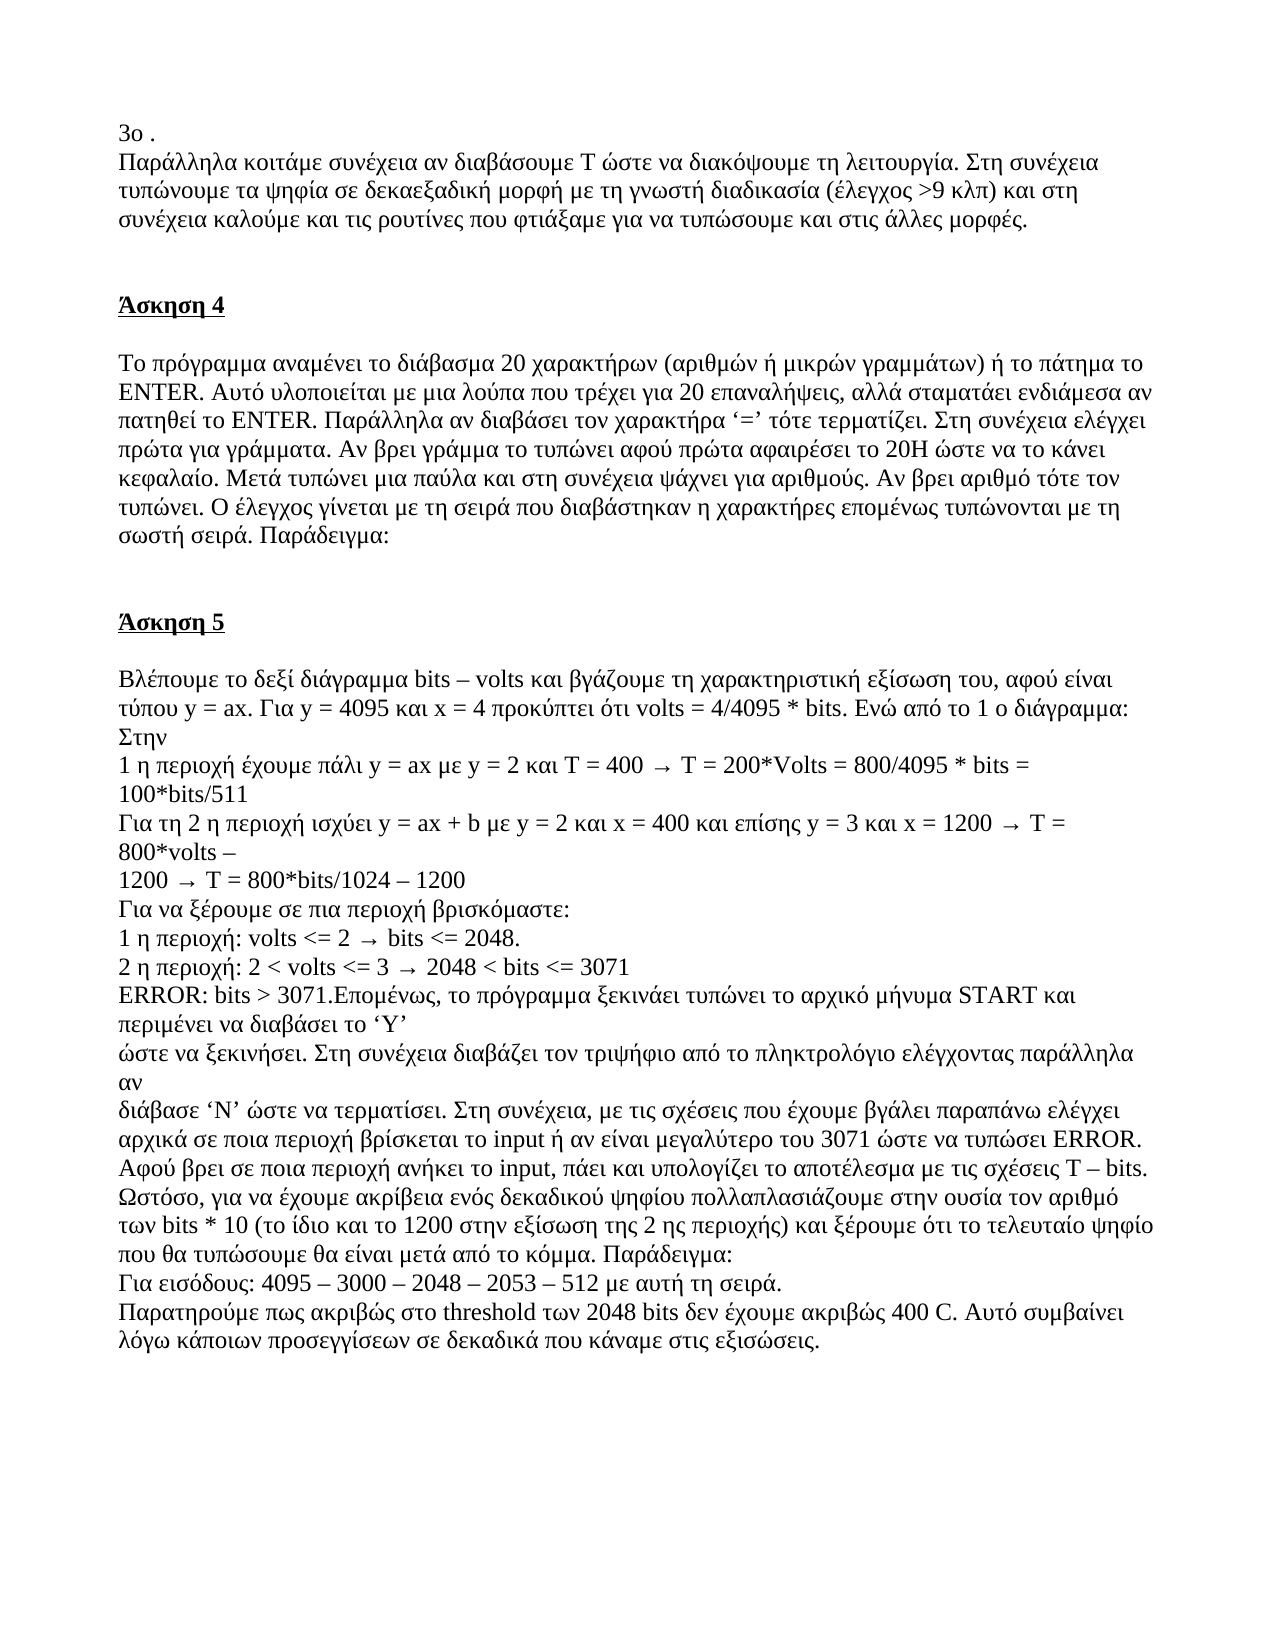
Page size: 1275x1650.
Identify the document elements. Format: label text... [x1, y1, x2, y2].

text συνέχεια καλούμε και τις ρουτίνες που φτιάξαμε για να τυπώσουμε και στις άλλες μορφές. [118, 204, 1157, 233]
text 1 η περιοχή έχουμε πάλι y = ax με y = 2 και Τ = 400 → Τ = 200*Volts = 800/4095 * bits = 100*bits/511 [118, 751, 1157, 808]
text ENTER. Αυτό υλοποιείται με μια λούπα που τρέχει για 20 επαναλήψεις, αλλά σταματάει ενδιάμεσα αν [118, 377, 1157, 406]
text 1 η περιοχή: volts <= 2 → bits <= 2048. [118, 923, 1157, 952]
text Το πρόγραμμα αναμένει το διάβασμα 20 χαρακτήρων (αριθμών ή μικρών γραμμάτων) ή το πάτημα το [118, 348, 1157, 377]
text Βλέπουμε το δεξί διάγραμμα bits – volts και βγάζουμε τη χαρακτηριστική εξίσωση του, αφού είναι [118, 664, 1157, 693]
text σωστή σειρά. Παράδειγμα: [118, 521, 1157, 549]
text Παρατηρούμε πως ακριβώς στο threshold των 2048 bits δεν έχουμε ακριβώς 400 C. Αυτό συμβαίνει [118, 1297, 1157, 1326]
text 3ο . [118, 118, 1157, 147]
text Για να ξέρουμε σε πια περιοχή βρισκόμαστε: [118, 894, 1157, 923]
text Για εισόδους: 4095 – 3000 – 2048 – 2053 – 512 με αυτή τη σειρά. [118, 1268, 1157, 1297]
text διάβασε ‘Ν’ ώστε να τερματίσει. Στη συνέχεια, με τις σχέσεις που έχουμε βγάλει παραπάνω ελέγχει [118, 1096, 1157, 1124]
text Για τη 2 η περιοχή ισχύει y = ax + b με y = 2 και x = 400 και επίσης y = 3 και x = 1200 → T = 800*volts – [118, 808, 1157, 866]
text 1200 → T = 800*bits/1024 – 1200 [118, 866, 1157, 894]
text που θα τυπώσουμε θα είναι μετά από το κόμμα. Παράδειγμα: [118, 1239, 1157, 1268]
text ERROR: bits > 3071.Επομένως, το πρόγραμμα ξεκινάει τυπώνει το αρχικό μήνυμα START και περιμένει να διαβάσει το ‘Υ’ [118, 981, 1157, 1038]
text πρώτα για γράμματα. Αν βρει γράμμα το τυπώνει αφού πρώτα αφαιρέσει το 20Η ώστε να το κάνει [118, 434, 1157, 463]
text Άσκηση 5 [118, 607, 1157, 636]
text λόγω κάποιων προσεγγίσεων σε δεκαδικά που κάναμε στις εξισώσεις. [118, 1326, 1157, 1354]
text των bits * 10 (το ίδιο και το 1200 στην εξίσωση της 2 ης περιοχής) και ξέρουμε ότι το τελευταίο ψηφίο [118, 1211, 1157, 1239]
text αρχικά σε ποια περιοχή βρίσκεται το input ή αν είναι μεγαλύτερο του 3071 ώστε να τυπώσει ERROR. [118, 1124, 1157, 1153]
text κεφαλαίο. Μετά τυπώνει μια παύλα και στη συνέχεια ψάχνει για αριθμούς. Αν βρει αριθμό τότε τον [118, 463, 1157, 492]
text Άσκηση 4 [118, 291, 1157, 319]
text 2 η περιοχή: 2 < volts <= 3 → 2048 < bits <= 3071 [118, 952, 1157, 981]
text τύπου y = ax. Για y = 4095 και x = 4 προκύπτει ότι volts = 4/4095 * bits. Ενώ από το 1 ο διάγραμμα: Στην [118, 693, 1157, 751]
text Παράλληλα κοιτάμε συνέχεια αν διαβάσουμε T ώστε να διακόψουμε τη λειτουργία. Στη συνέχεια [118, 147, 1157, 176]
text πατηθεί το ENTER. Παράλληλα αν διαβάσει τον χαρακτήρα ‘=’ τότε τερματίζει. Στη συνέχεια ελέγχει [118, 406, 1157, 434]
text τυπώνουμε τα ψηφία σε δεκαεξαδική μορφή με τη γνωστή διαδικασία (έλεγχος >9 κλπ) και στη [118, 176, 1157, 204]
text Αφού βρει σε ποια περιοχή ανήκει το input, πάει και υπολογίζει το αποτέλεσμα με τις σχέσεις Τ – bits. [118, 1153, 1157, 1182]
text τυπώνει. Ο έλεγχος γίνεται με τη σειρά που διαβάστηκαν η χαρακτήρες επομένως τυπώνονται με τη [118, 492, 1157, 521]
text ώστε να ξεκινήσει. Στη συνέχεια διαβάζει τον τριψήφιο από το πληκτρολόγιο ελέγχοντας παράλληλα αν [118, 1038, 1157, 1096]
text Ωστόσο, για να έχουμε ακρίβεια ενός δεκαδικού ψηφίου πολλαπλασιάζουμε στην ουσία τον αριθμό [118, 1182, 1157, 1211]
